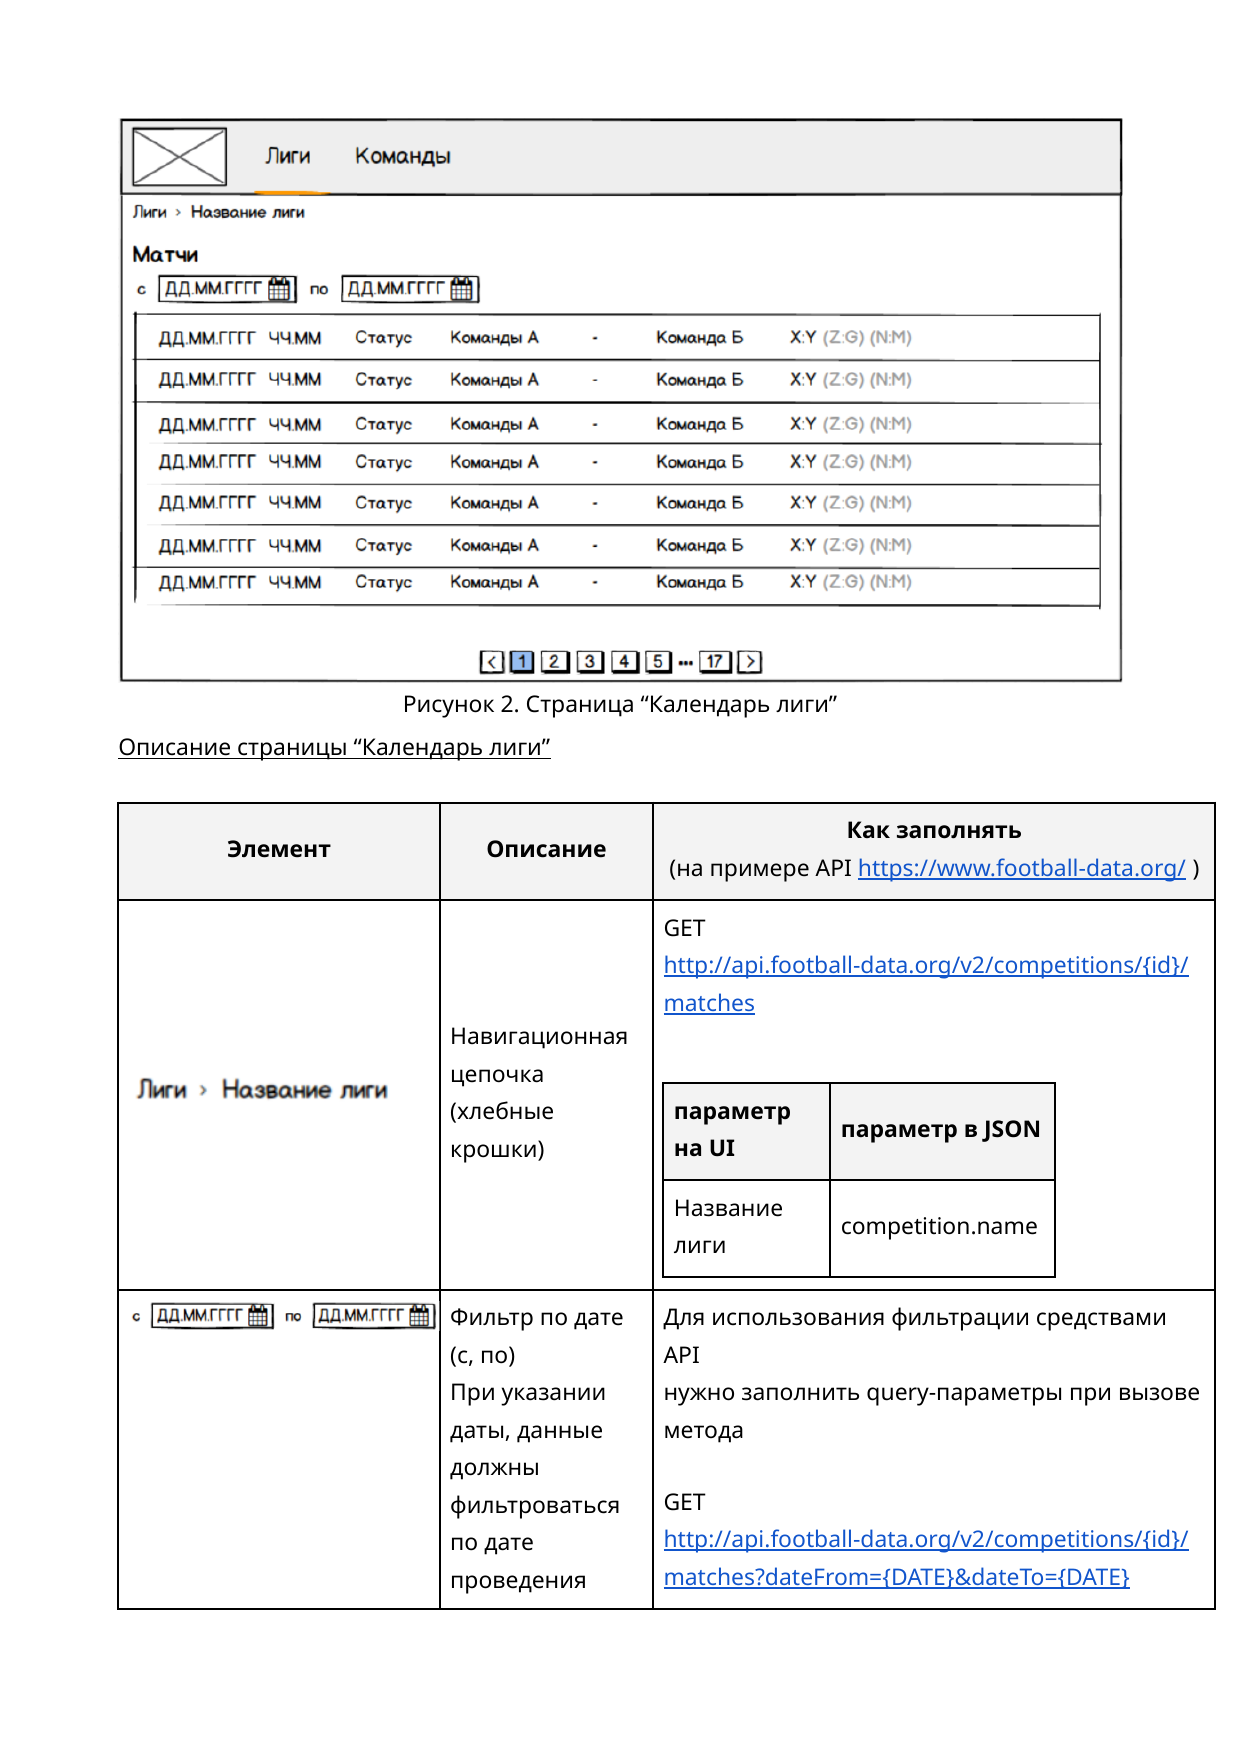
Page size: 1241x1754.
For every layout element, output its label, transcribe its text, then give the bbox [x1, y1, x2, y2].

text Описание страницы “Календарь лиги” [118, 731, 1122, 762]
table_cell GET http://api.football-data.org/v2/competitions/{id}/matches [654, 901, 1214, 1288]
table_cell Навигационная цепочка (хлебные крошки) [441, 901, 652, 1288]
table_cell [119, 901, 439, 1288]
table_cell competition.name [831, 1181, 1054, 1276]
table_header Как заполнять (на примере API https://www.football-data.org/ ) [654, 804, 1214, 899]
table_cell Для использования фильтрации средствами API нужно заполнить query-параметры при вызове метода GET http://api.football-data.org/v2/competitions/{id}/matches?dateFrom={DATE}&dateTo={DATE} [654, 1291, 1214, 1608]
picture [128, 1301, 440, 1331]
text Рисунок 2. Страница “Календарь лиги” [118, 688, 1122, 719]
picture [128, 1067, 410, 1117]
table_cell Фильтр по дате (с, по) При указании даты, данные должны фильтроваться по дате проведения [441, 1291, 652, 1608]
table_header Элемент [119, 804, 439, 899]
picture [118, 118, 1123, 683]
table_header параметр на UI [664, 1084, 829, 1179]
table_cell Название лиги [664, 1181, 829, 1276]
table_header параметр в JSON [831, 1084, 1054, 1179]
table_cell [119, 1291, 439, 1608]
table_header Описание [441, 804, 652, 899]
